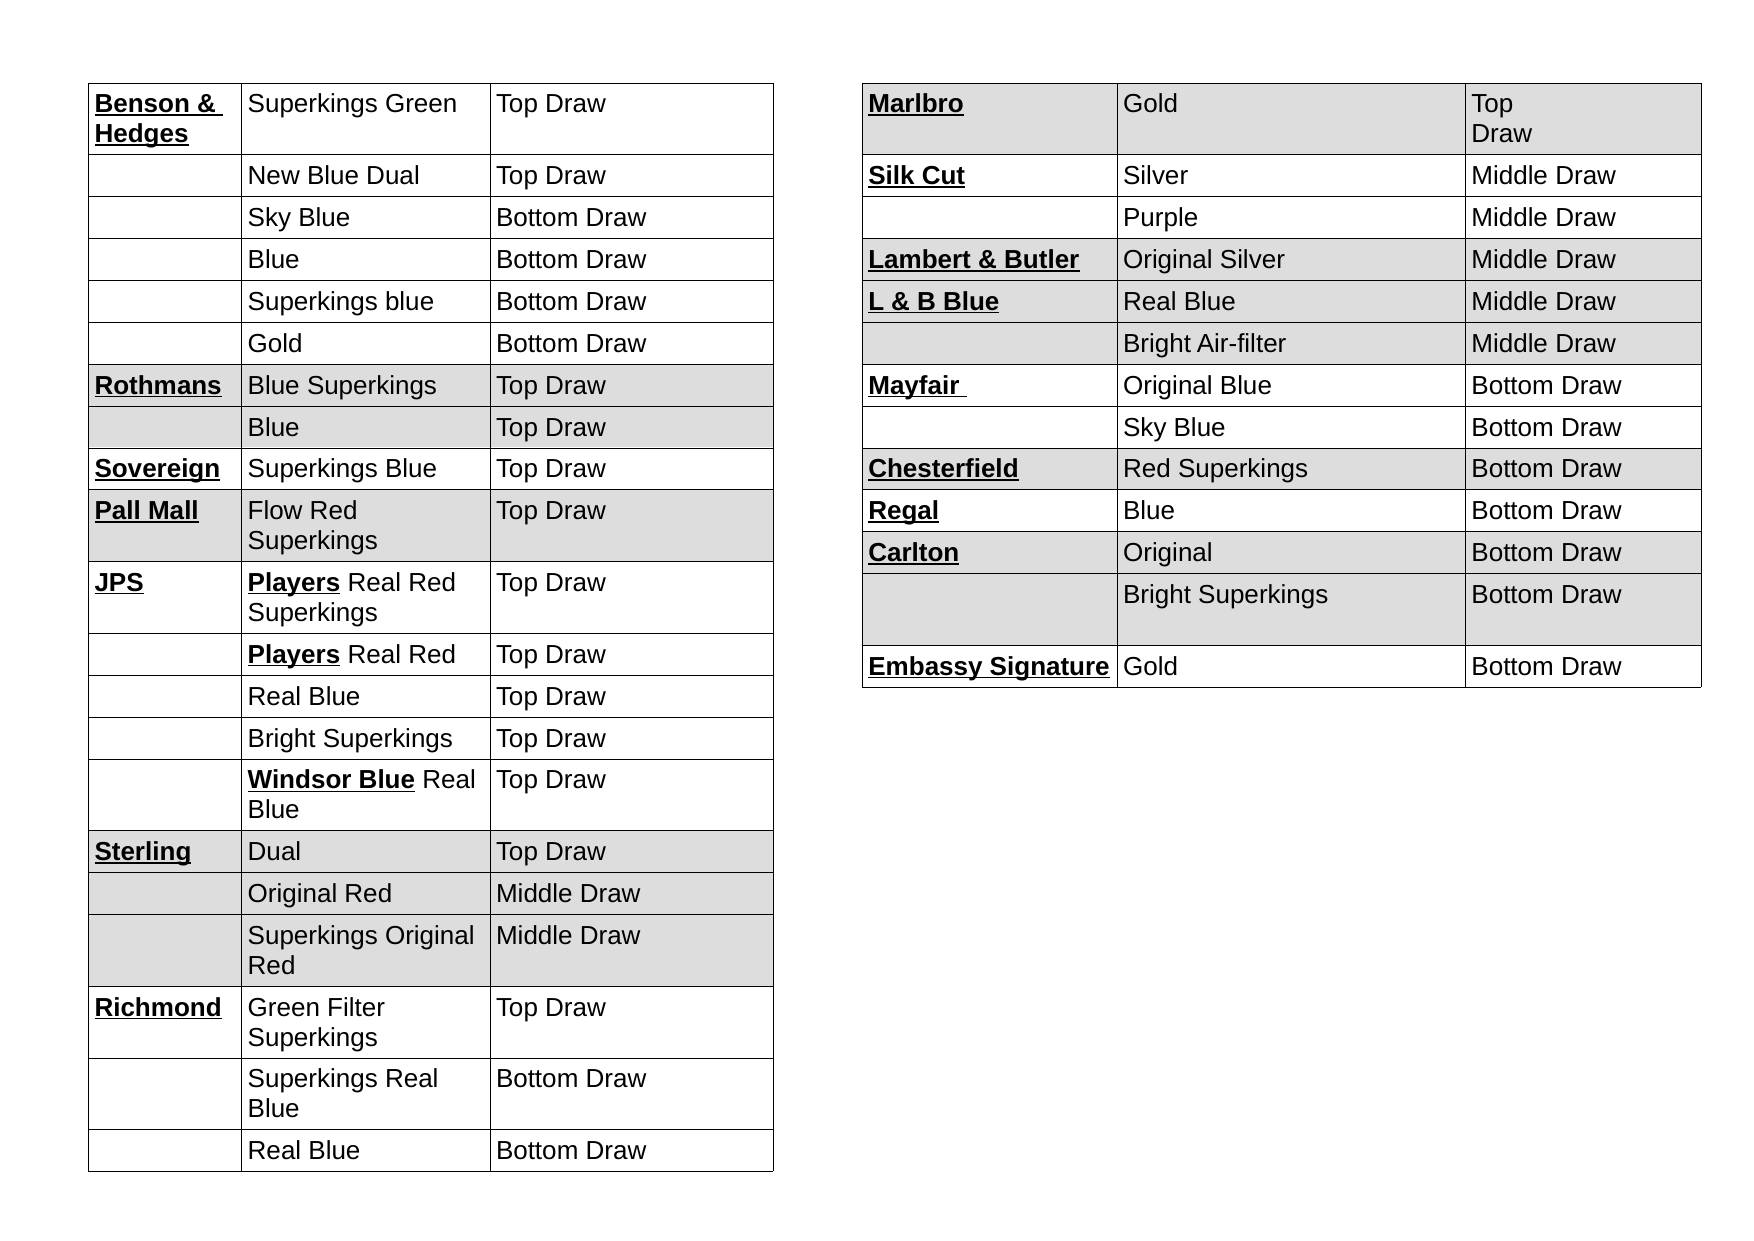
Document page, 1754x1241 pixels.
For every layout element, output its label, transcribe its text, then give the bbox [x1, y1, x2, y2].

table_cell Real Blue [242, 676, 490, 717]
table_cell Superkings Real Blue [242, 1059, 490, 1129]
table_cell [89, 323, 241, 364]
table_cell Original Red [242, 873, 490, 914]
table_cell Windsor Blue Real Blue [242, 760, 490, 830]
table_cell [89, 407, 241, 447]
table_cell Top Draw [491, 449, 773, 489]
table_cell Sky Blue [1118, 407, 1465, 447]
table_cell Players Real Red Superkings [242, 562, 490, 633]
table_header [77, 77, 856, 1177]
table_cell Carlton [863, 532, 1117, 573]
table_cell Bright Air-filter [1118, 323, 1465, 364]
table_cell Blue [1118, 490, 1465, 531]
table_cell Gold [1118, 646, 1465, 687]
table_cell Middle Draw [1466, 197, 1701, 238]
table_cell Green Filter Superkings [242, 987, 490, 1057]
table_cell Mayfair [863, 365, 1117, 406]
table_cell Blue [242, 407, 490, 447]
table_cell Dual [242, 831, 490, 872]
table_cell Silver [1118, 155, 1465, 196]
table_cell Top Draw [491, 562, 773, 633]
table_cell Bottom Draw [1466, 532, 1701, 573]
table_cell Middle Draw [491, 915, 773, 986]
table_cell Bright Superkings [1118, 574, 1465, 645]
table_header [856, 77, 1754, 1177]
table_cell Real Blue [242, 1130, 490, 1171]
table_cell Bottom Draw [1466, 646, 1701, 687]
table_cell Bottom Draw [491, 197, 773, 238]
table_cell Top Draw [491, 760, 773, 830]
table_cell Middle Draw [491, 873, 773, 914]
table_cell Original [1118, 532, 1465, 573]
table_cell Sterling [89, 831, 241, 872]
table_cell Bottom Draw [1466, 449, 1701, 489]
table_cell Original Silver [1118, 239, 1465, 280]
table_cell Gold [242, 323, 490, 364]
table_cell Embassy Signature [863, 646, 1117, 687]
table_cell Real Blue [1118, 281, 1465, 322]
table_cell [89, 718, 241, 758]
table_cell Players Real Red [242, 634, 490, 675]
table_cell Bottom Draw [491, 1130, 773, 1171]
table_cell [89, 281, 241, 322]
table_cell Top Draw [491, 718, 773, 758]
table_cell Middle Draw [1466, 155, 1701, 196]
table_cell [89, 1130, 241, 1171]
table_cell Middle Draw [1466, 239, 1701, 280]
table_cell Top Draw [491, 987, 773, 1057]
table_cell Blue [242, 239, 490, 280]
table_cell L & B Blue [863, 281, 1117, 322]
table_header Marlbro [863, 84, 1117, 154]
table_cell Top Draw [491, 490, 773, 561]
table_cell Pall Mall [89, 490, 241, 561]
table_header Gold [1118, 84, 1465, 154]
table_cell Chesterfield [863, 449, 1117, 489]
table_cell Bottom Draw [491, 323, 773, 364]
table_cell [89, 197, 241, 238]
table_cell [863, 197, 1117, 238]
table_header Benson & Hedges [89, 84, 241, 154]
table_cell Blue Superkings [242, 365, 490, 406]
table_cell Richmond [89, 987, 241, 1057]
table_cell Purple [1118, 197, 1465, 238]
table_cell [863, 323, 1117, 364]
table_header Top Draw [491, 84, 773, 154]
table_cell New Blue Dual [242, 155, 490, 196]
table_cell Bottom Draw [1466, 574, 1701, 645]
table_cell Bottom Draw [1466, 490, 1701, 531]
table_cell Superkings Blue [242, 449, 490, 489]
table_cell Red Superkings [1118, 449, 1465, 489]
table_header Top Draw [1466, 84, 1701, 154]
table_cell Sovereign [89, 449, 241, 489]
table_cell Bottom Draw [491, 281, 773, 322]
table_cell [863, 407, 1117, 447]
table_cell Bottom Draw [1466, 407, 1701, 447]
table_cell Top Draw [491, 676, 773, 717]
table_cell [89, 915, 241, 986]
table_cell Rothmans [89, 365, 241, 406]
table_cell Flow Red Superkings [242, 490, 490, 561]
table_cell Silk Cut [863, 155, 1117, 196]
table_cell Superkings Original Red [242, 915, 490, 986]
table_cell Superkings blue [242, 281, 490, 322]
table_cell Sky Blue [242, 197, 490, 238]
table_cell Original Blue [1118, 365, 1465, 406]
table_cell [89, 676, 241, 717]
table_header Superkings Green [242, 84, 490, 154]
table_cell Bottom Draw [491, 1059, 773, 1129]
table_cell Bottom Draw [1466, 365, 1701, 406]
table_cell Top Draw [491, 365, 773, 406]
table_cell [89, 760, 241, 830]
table_cell [89, 634, 241, 675]
table_cell [89, 239, 241, 280]
table_cell Lambert & Butler [863, 239, 1117, 280]
table_cell Middle Draw [1466, 323, 1701, 364]
table_cell [863, 574, 1117, 645]
table_cell Top Draw [491, 407, 773, 447]
table_cell Middle Draw [1466, 281, 1701, 322]
table_cell Top Draw [491, 831, 773, 872]
table_cell Bottom Draw [491, 239, 773, 280]
table_cell [89, 1059, 241, 1129]
table_cell [89, 155, 241, 196]
table_cell Top Draw [491, 634, 773, 675]
table_cell [89, 873, 241, 914]
table_cell Regal [863, 490, 1117, 531]
table_cell JPS [89, 562, 241, 633]
table_cell Top Draw [491, 155, 773, 196]
table_cell Bright Superkings [242, 718, 490, 758]
